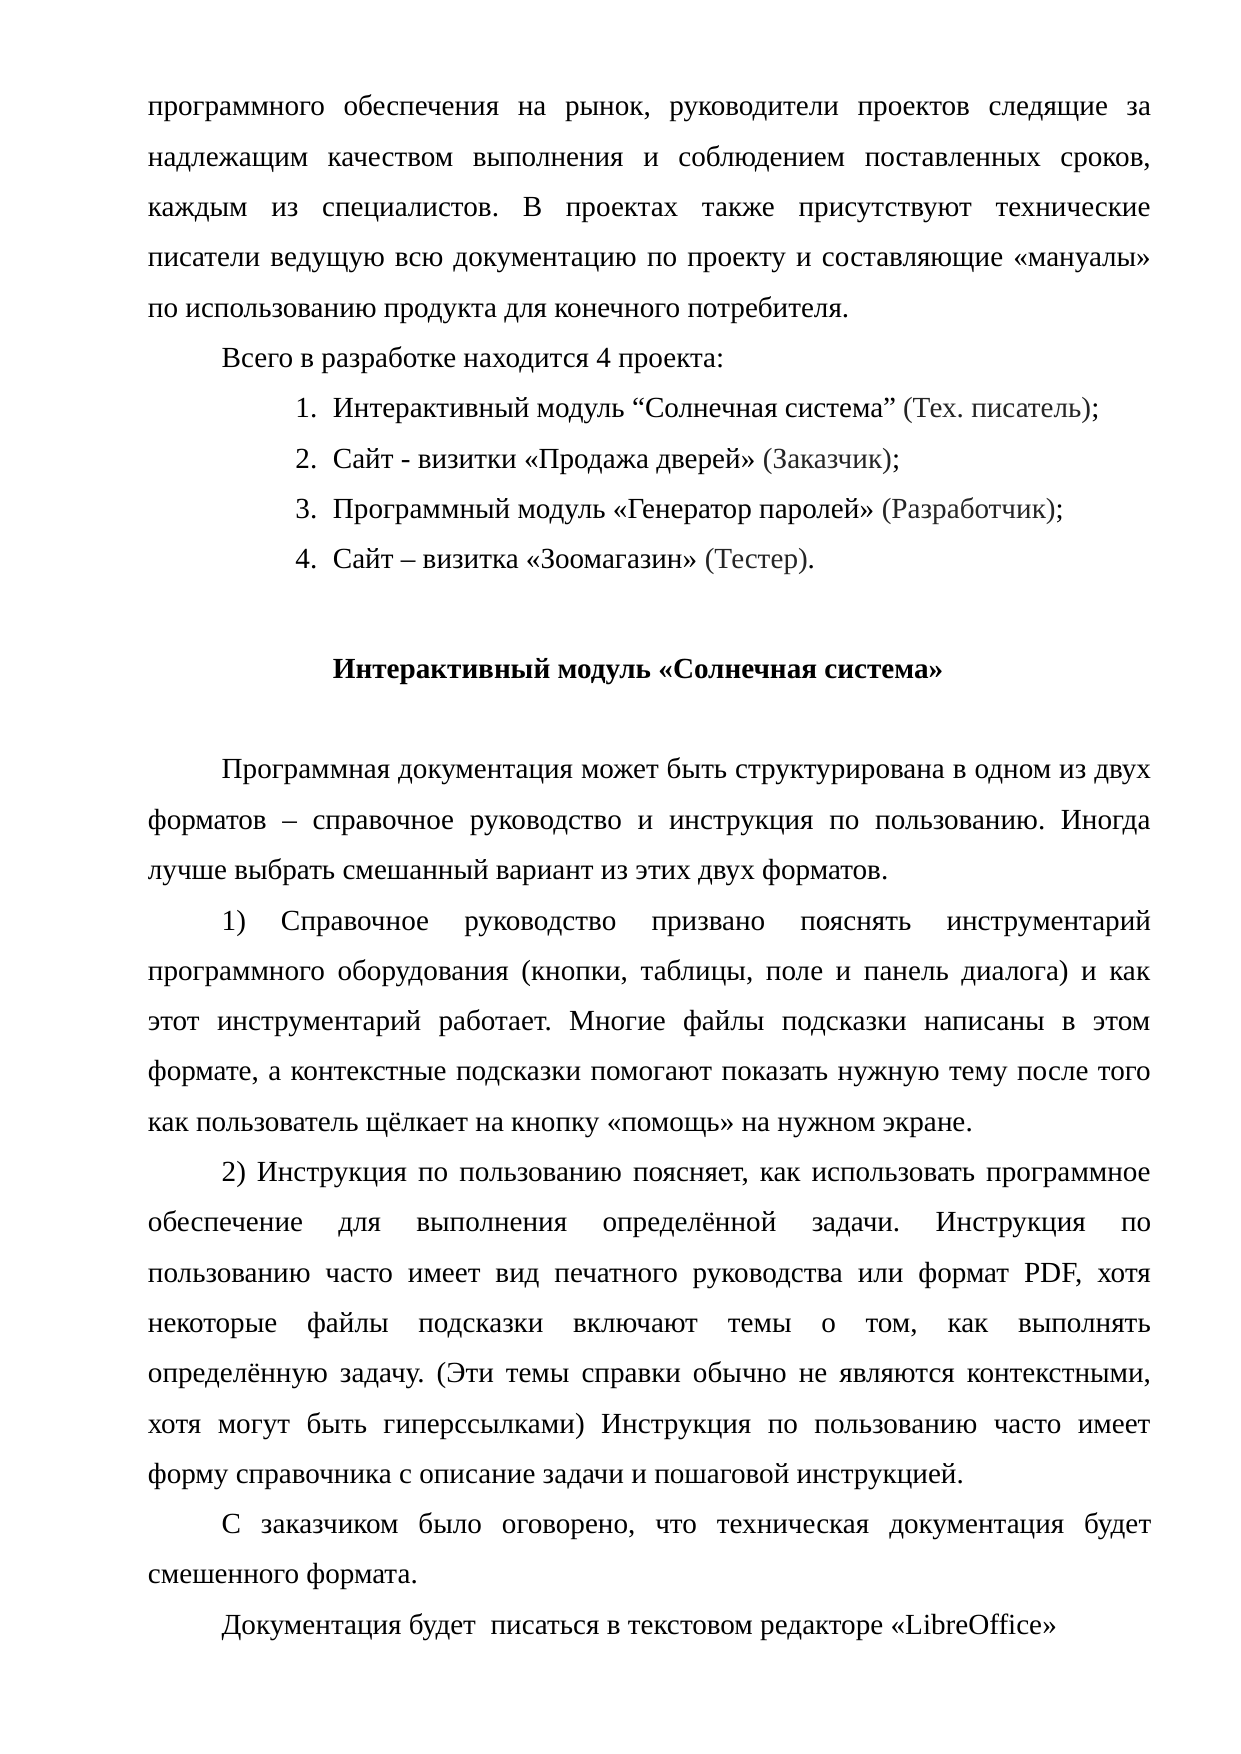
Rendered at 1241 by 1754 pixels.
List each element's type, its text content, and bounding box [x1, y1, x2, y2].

text Программная документация может быть структурирована в одном из двух форматов – справочное руководство и инструкция по пользованию. Иногда лучше выбрать смешанный вариант из этих двух форматов. [148, 752, 1152, 886]
text Интерактивный модуль «Солнечная система» [333, 651, 1152, 684]
list Программный модуль «Генератор паролей» (Разработчик); [295, 491, 1152, 524]
text Документация будет писаться в текстовом редакторе «LibreOffice» [7, 1607, 1152, 1641]
text 1) Справочное руководство призвано пояснять инструментарий программного оборудования (кнопки, таблицы, поле и панель диалога) и как этот инструментарий работает. Многие файлы подсказки написаны в этом формате, а контекстные подсказки помогают показать нужную тему после того как пользователь щёлкает на кнопку «помощь» на нужном экране. [148, 903, 1152, 1137]
text Всего в разработке находится 4 проекта: [148, 340, 1152, 374]
list Сайт - визитки «Продажа дверей» (Заказчик); [295, 441, 1152, 474]
text программного обеспечения на рынок, руководители проектов следящие за надлежащим качеством выполнения и соблюдением поставленных сроков, каждым из специалистов. В проектах также присутствуют технические писатели ведущую всю документацию по проекту и составляющие «мануалы» по использованию продукта для конечного потребителя. [148, 88, 1152, 323]
text 2) Инструкция по пользованию поясняет, как использовать программное обеспечение для выполнения определённой задачи. Инструкция по пользованию часто имеет вид печатного руководства или формат PDF, хотя некоторые файлы подсказки включают темы о том, как выполнять определённую задачу. (Эти темы справки обычно не являются контекстными, хотя могут быть гиперссылками) Инструкция по пользованию часто имеет форму справочника с описание задачи и пошаговой инструкцией. [148, 1154, 1152, 1489]
list Сайт – визитка «Зоомагазин» (Тестер). [295, 541, 1152, 575]
text С заказчиком было оговорено, что техническая документация будет смешенного формата. [7, 1506, 1152, 1590]
list Интерактивный модуль “Солнечная система” (Тех. писатель); [295, 390, 1152, 424]
